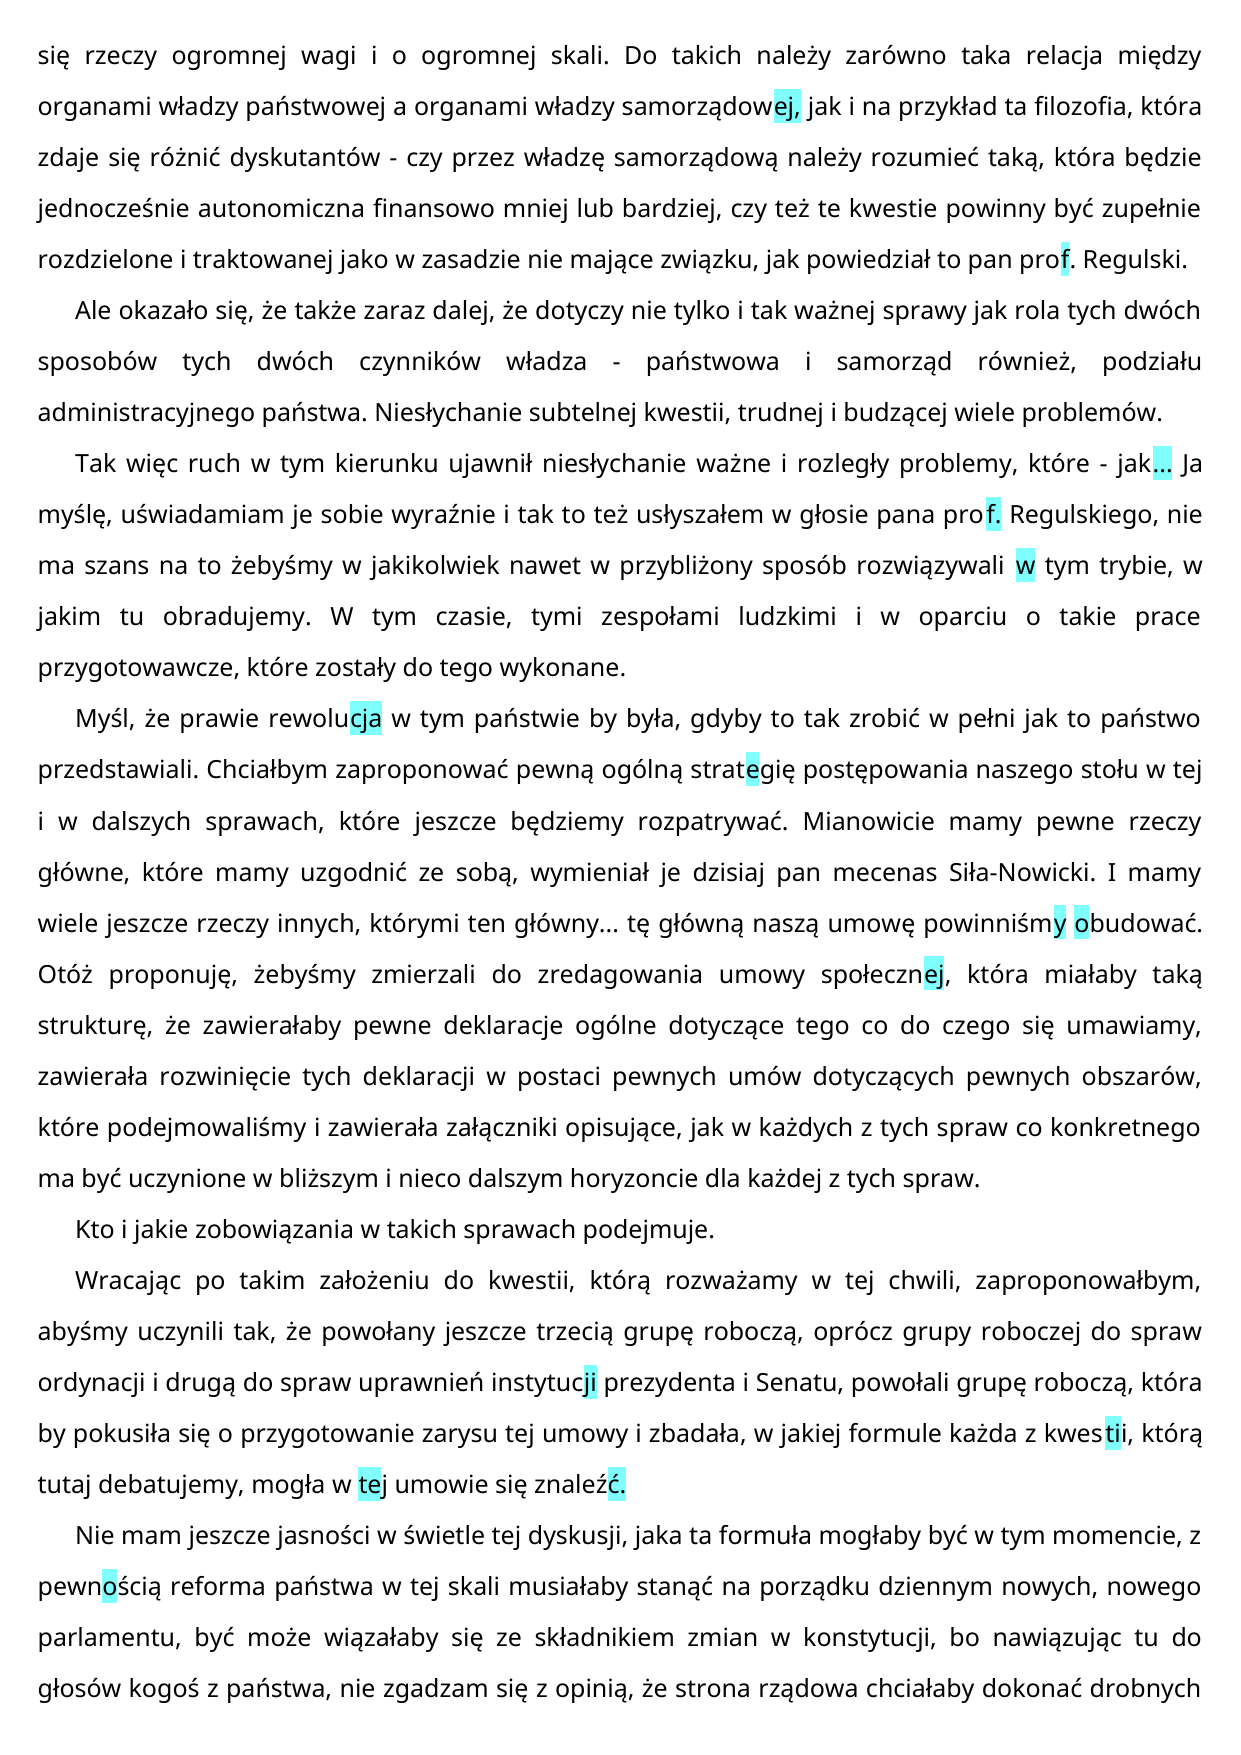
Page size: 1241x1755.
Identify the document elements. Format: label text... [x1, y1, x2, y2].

text Kto i jakie zobowiązania w takich sprawach podejmuje. [37, 1211, 1203, 1246]
text Myśl, że prawie rewolucja w tym państwie by była, gdyby to tak zrobić w pełni jak to państwo przedstawiali. Chciałbym zaproponować pewną ogólną strategię postępowania naszego stołu w tej i w dalszych sprawach, które jeszcze będziemy rozpatrywać. Mianowicie mamy pewne rzeczy główne, które mamy uzgodnić ze sobą, wymieniał je dzisiaj pan mecenas Siła-Nowicki. I mamy wiele jeszcze rzeczy innych, którymi ten główny... tę główną naszą umowę powinniśmy obudować. Otóż proponuję, żebyśmy zmierzali do zredagowania umowy społecznej, która miałaby taką strukturę, że zawierałaby pewne deklaracje ogólne dotyczące tego co do czego się umawiamy, zawierała rozwinięcie tych deklaracji w postaci pewnych umów dotyczących pewnych obszarów, które podejmowaliśmy i zawierała załączniki opisujące, jak w każdych z tych spraw co konkretnego ma być uczynione w bliższym i nieco dalszym horyzoncie dla każdej z tych spraw. [37, 701, 1203, 1194]
text Nie mam jeszcze jasności w świetle tej dyskusji, jaka ta formuła mogłaby być w tym momencie, z pewnością reforma państwa w tej skali musiałaby stanąć na porządku dziennym nowych, nowego parlamentu, być może wiązałaby się ze składnikiem zmian w konstytucji, bo nawiązując tu do głosów kogoś z państwa, nie zgadzam się z opinią, że strona rządowa chciałaby dokonać drobnych [37, 1518, 1203, 1705]
text Tak więc ruch w tym kierunku ujawnił niesłychanie ważne i rozległy problemy, które - jak... Ja myślę, uświadamiam je sobie wyraźnie i tak to też usłyszałem w głosie pana prof. Regulskiego, nie ma szans na to żebyśmy w jakikolwiek nawet w przybliżony sposób rozwiązywali w tym trybie, w jakim tu obradujemy. W tym czasie, tymi zespołami ludzkimi i w oparciu o takie prace przygotowawcze, które zostały do tego wykonane. [37, 446, 1203, 684]
text Ale okazało się, że także zaraz dalej, że dotyczy nie tylko i tak ważnej sprawy jak rola tych dwóch sposobów tych dwóch czynników władza - państwowa i samorząd również, podziału administracyjnego państwa. Niesłychanie subtelnej kwestii, trudnej i budzącej wiele problemów. [37, 293, 1203, 429]
text Wracając po takim założeniu do kwestii, którą rozważamy w tej chwili, zaproponowałbym, abyśmy uczynili tak, że powołany jeszcze trzecią grupę roboczą, oprócz grupy roboczej do spraw ordynacji i drugą do spraw uprawnień instytucji prezydenta i Senatu, powołali grupę roboczą, która by pokusiła się o przygotowanie zarysu tej umowy i zbadała, w jakiej formule każda z kwestii, którą tutaj debatujemy, mogła w tej umowie się znaleźć. [37, 1262, 1203, 1501]
text się rzeczy ogromnej wagi i o ogromnej skali. Do takich należy zarówno taka relacja między organami władzy państwowej a organami władzy samorządowej, jak i na przykład ta filozofia, która zdaje się różnić dyskutantów - czy przez władzę samorządową należy rozumieć taką, która będzie jednocześnie autonomiczna finansowo mniej lub bardziej, czy też te kwestie powinny być zupełnie rozdzielone i traktowanej jako w zasadzie nie mające związku, jak powiedział to pan prof. Regulski. [37, 37, 1203, 276]
